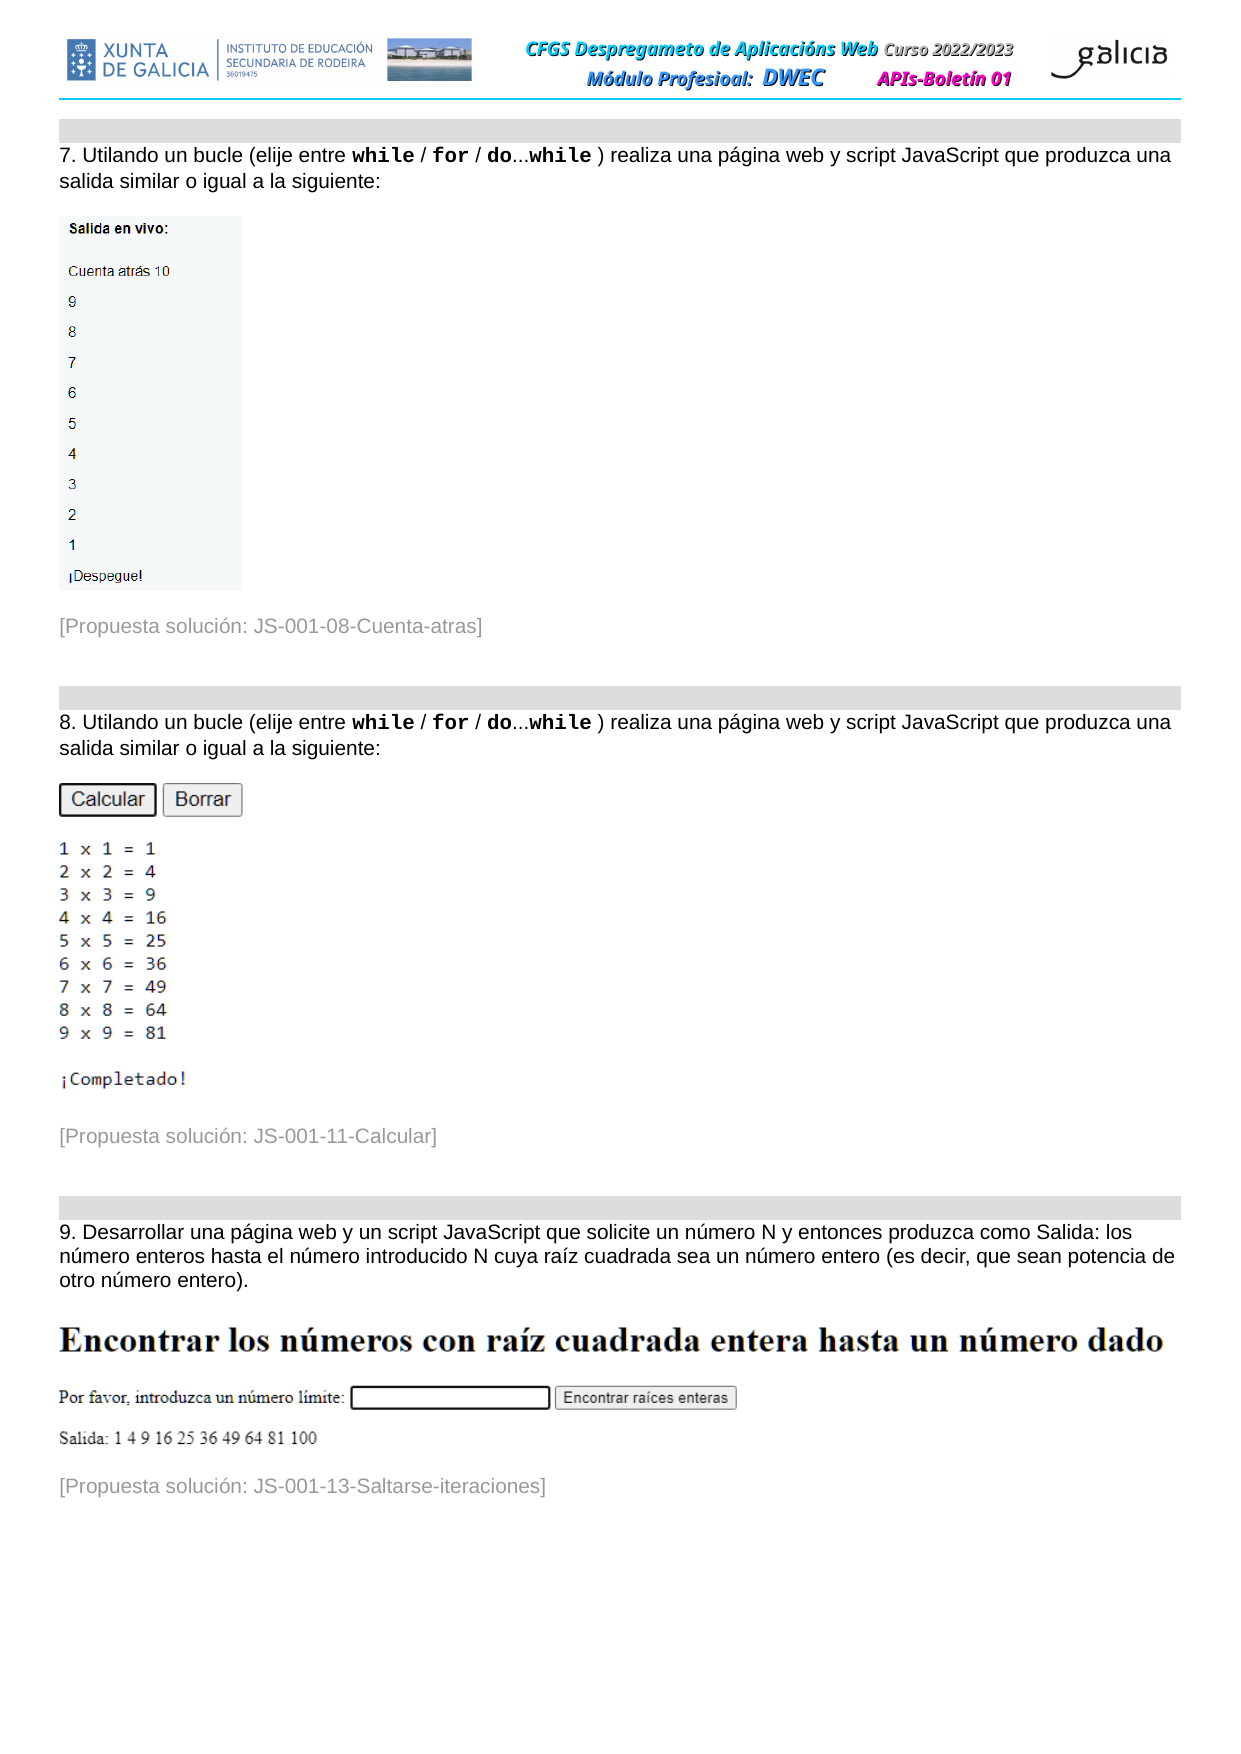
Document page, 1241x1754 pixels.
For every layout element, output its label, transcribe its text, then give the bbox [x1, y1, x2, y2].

text [Propuesta solución: JS-001-08-Cuenta-atras] [59, 614, 1181, 638]
picture [1051, 37, 1172, 82]
picture [59, 783, 268, 1125]
text 7. Utilando un bucle (elije entre while / for / do...while ) realiza una página web y script JavaScript que produzca una salida similar o igual a la siguiente: [59, 143, 1181, 193]
picture [59, 1316, 1182, 1451]
text [Propuesta solución: JS-001-11-Calcular] [59, 1124, 1181, 1148]
text [Propuesta solución: JS-001-13-Saltarse-iteraciones] [59, 1474, 1181, 1498]
picture [64, 35, 473, 82]
text 8. Utilando un bucle (elije entre while / for / do...while ) realiza una página web y script JavaScript que produzca una salida similar o igual a la siguiente: [59, 710, 1181, 760]
text 9. Desarrollar una página web y un script JavaScript que solicite un número N y entonces produzca como Salida: los número enteros hasta el número introducido N cuya raíz cuadrada sea un número entero (es decir, que sean potencia de otro número entero). [59, 1220, 1181, 1292]
picture [59, 216, 242, 591]
